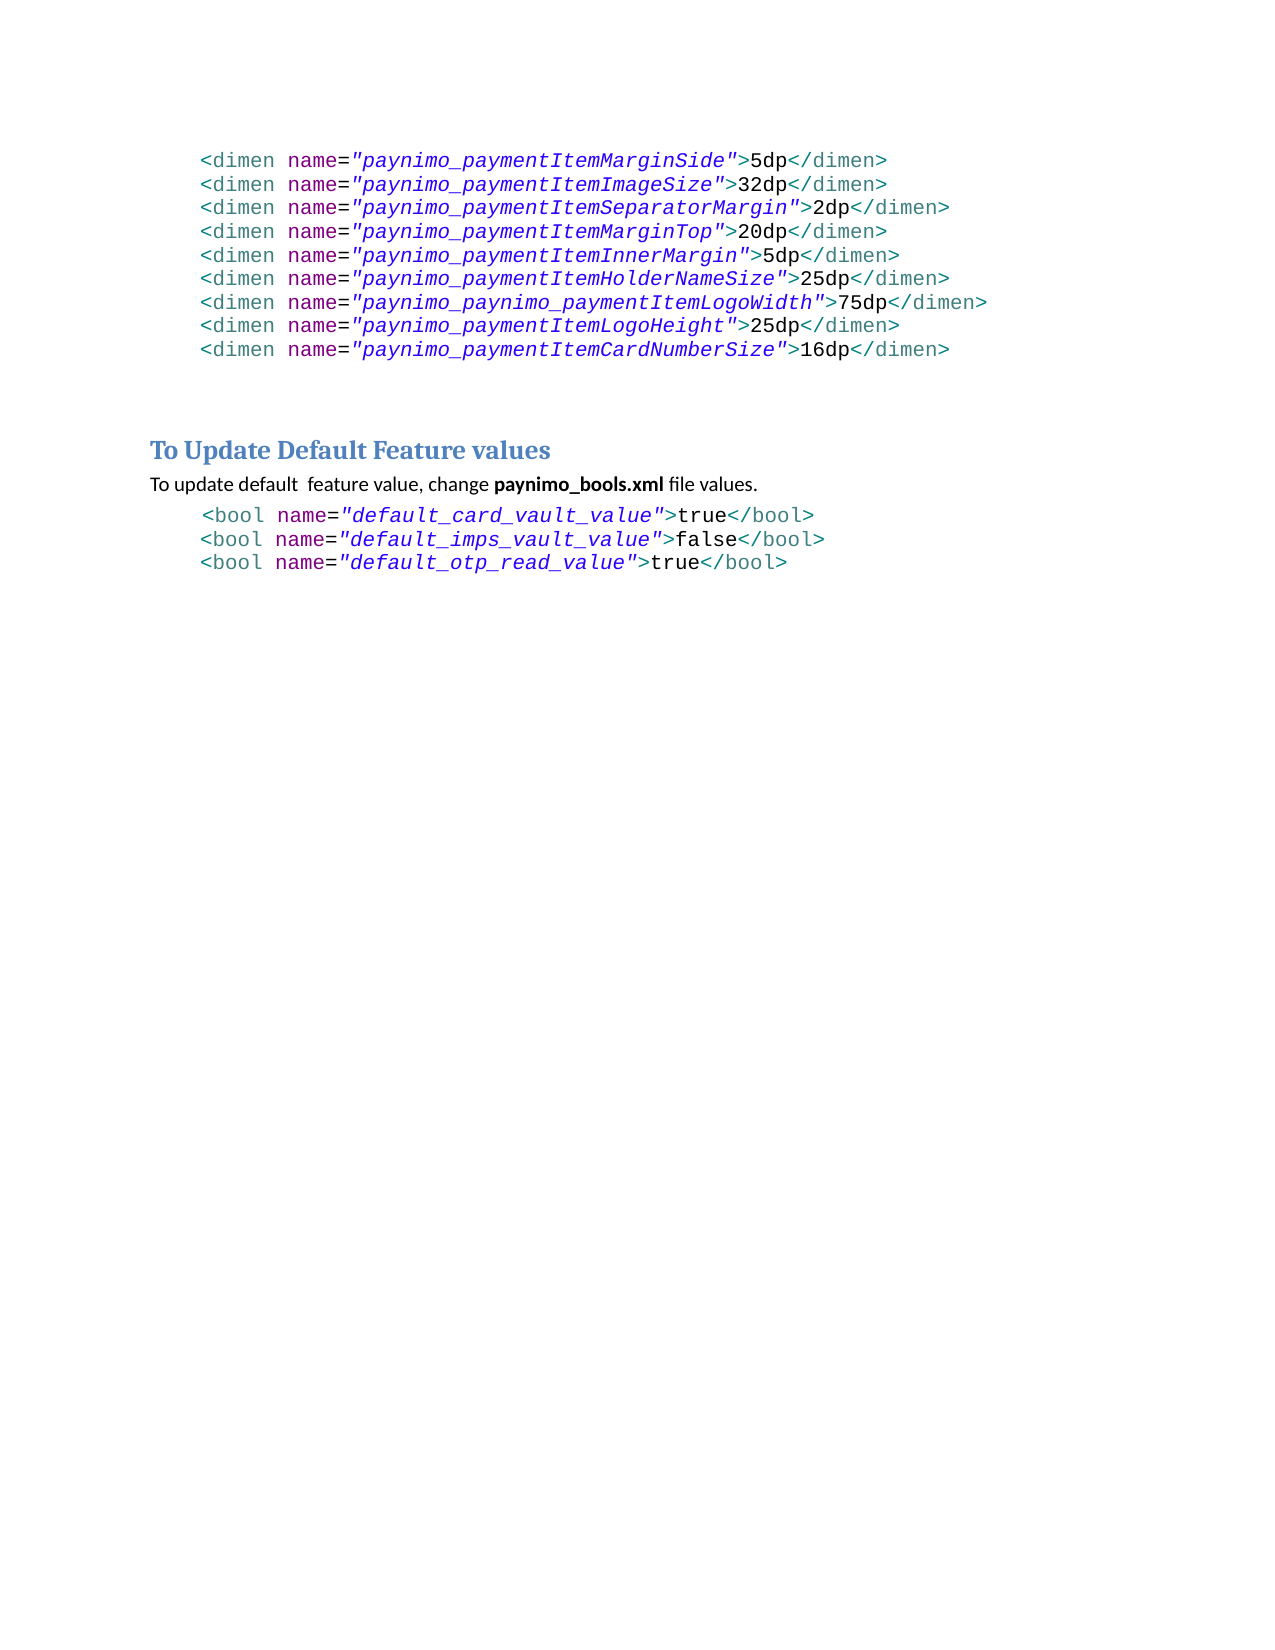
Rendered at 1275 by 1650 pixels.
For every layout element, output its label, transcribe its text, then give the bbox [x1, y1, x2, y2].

text <dimen name="paynimo_paymentItemMarginSide">5dp</dimen> [150, 150, 1125, 174]
text <bool name="default_imps_vault_value">false</bool> [150, 529, 1125, 552]
text <bool name="default_card_vault_value">true</bool> [150, 500, 1125, 529]
text <dimen name="paynimo_paymentItemLogoHeight">25dp</dimen> [150, 316, 1125, 339]
text <dimen name="paynimo_paymentItemHolderNameSize">25dp</dimen> [150, 268, 1125, 292]
text <dimen name="paynimo_paymentItemCardNumberSize">16dp</dimen> [150, 339, 1125, 363]
text <dimen name="paynimo_paymentItemSeparatorMargin">2dp</dimen> [150, 197, 1125, 221]
text <bool name="default_otp_read_value">true</bool> [150, 552, 1125, 576]
text <dimen name="paynimo_paymentItemImageSize">32dp</dimen> [150, 174, 1125, 197]
text <dimen name="paynimo_paymentItemInnerMargin">5dp</dimen> [150, 244, 1125, 268]
subtitle To Update Default Feature values [150, 435, 1125, 466]
text To update default feature value, change paynimo_bools.xml file values. [150, 471, 1125, 496]
text <dimen name="paynimo_paymentItemMarginTop">20dp</dimen> [150, 221, 1125, 244]
text <dimen name="paynimo_paynimo_paymentItemLogoWidth">75dp</dimen> [150, 292, 1125, 316]
